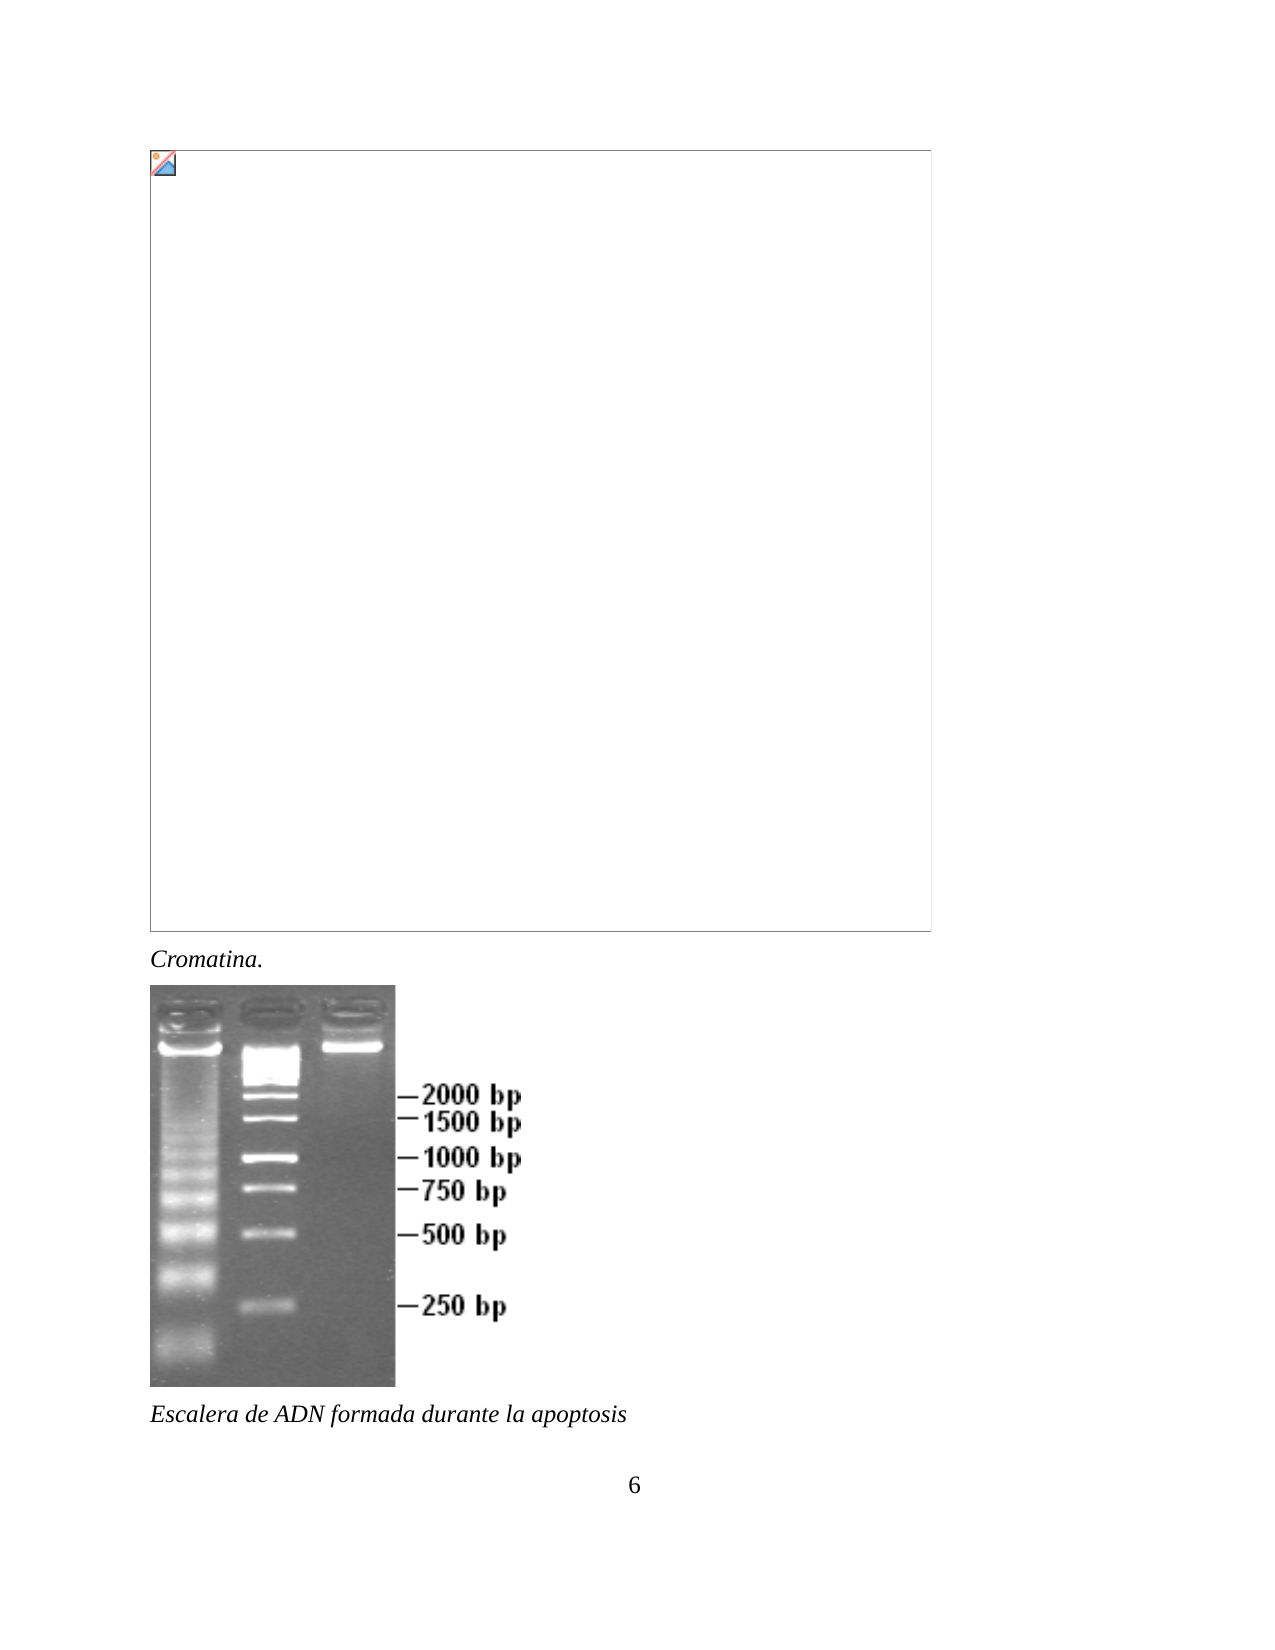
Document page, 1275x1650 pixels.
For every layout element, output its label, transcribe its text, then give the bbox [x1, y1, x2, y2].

text Cromatina. [150, 944, 1125, 972]
text Escalera de ADN formada durante la apoptosis [150, 1399, 1125, 1428]
picture [150, 985, 521, 1387]
